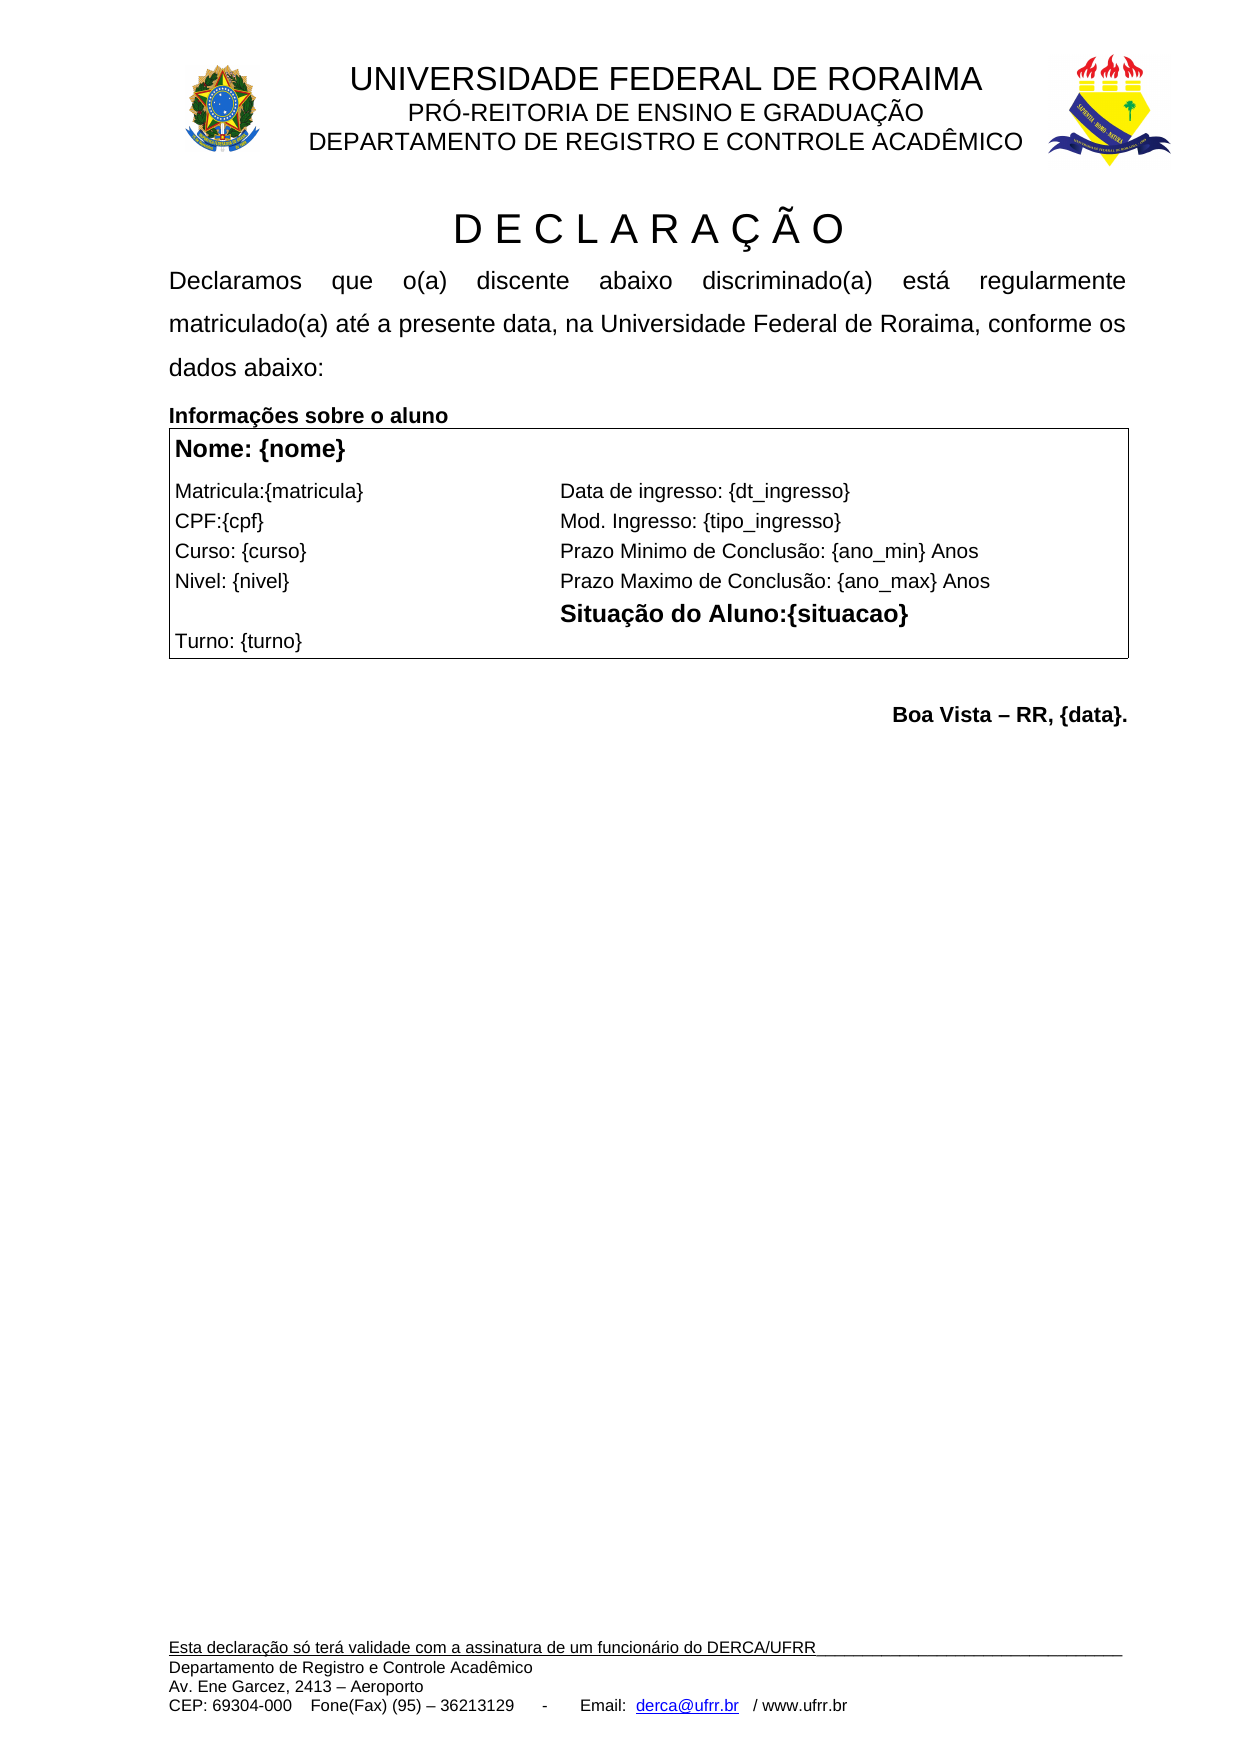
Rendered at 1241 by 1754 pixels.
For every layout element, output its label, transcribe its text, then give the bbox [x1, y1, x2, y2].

subtitle D E C L A R A Ç Ã O [169, 204, 1128, 252]
table_cell Matricula:{matricula} CPF:{cpf} Curso: {curso} Nivel: {nivel} Turno: {turno} [170, 473, 554, 658]
text Boa Vista – RR, {data}. [169, 702, 1128, 727]
text Declaramos que o(a) discente abaixo discriminado(a) está regularmente matriculado(a) até a presente data, na Universidade Federal de Roraima, conforme os dados abaixo: [169, 266, 1128, 381]
table_cell Data de ingresso: {dt_ingresso} Mod. Ingresso: {tipo_ingresso} Prazo Minimo de Conclusão: {ano_min} Anos Prazo Maximo de Conclusão: {ano_max} Anos Situação do Aluno:{situacao} [554, 473, 1128, 658]
picture [185, 65, 260, 152]
table_header Nome: {nome} [170, 429, 1128, 473]
picture [1048, 54, 1171, 170]
text Informações sobre o aluno [169, 403, 1128, 428]
